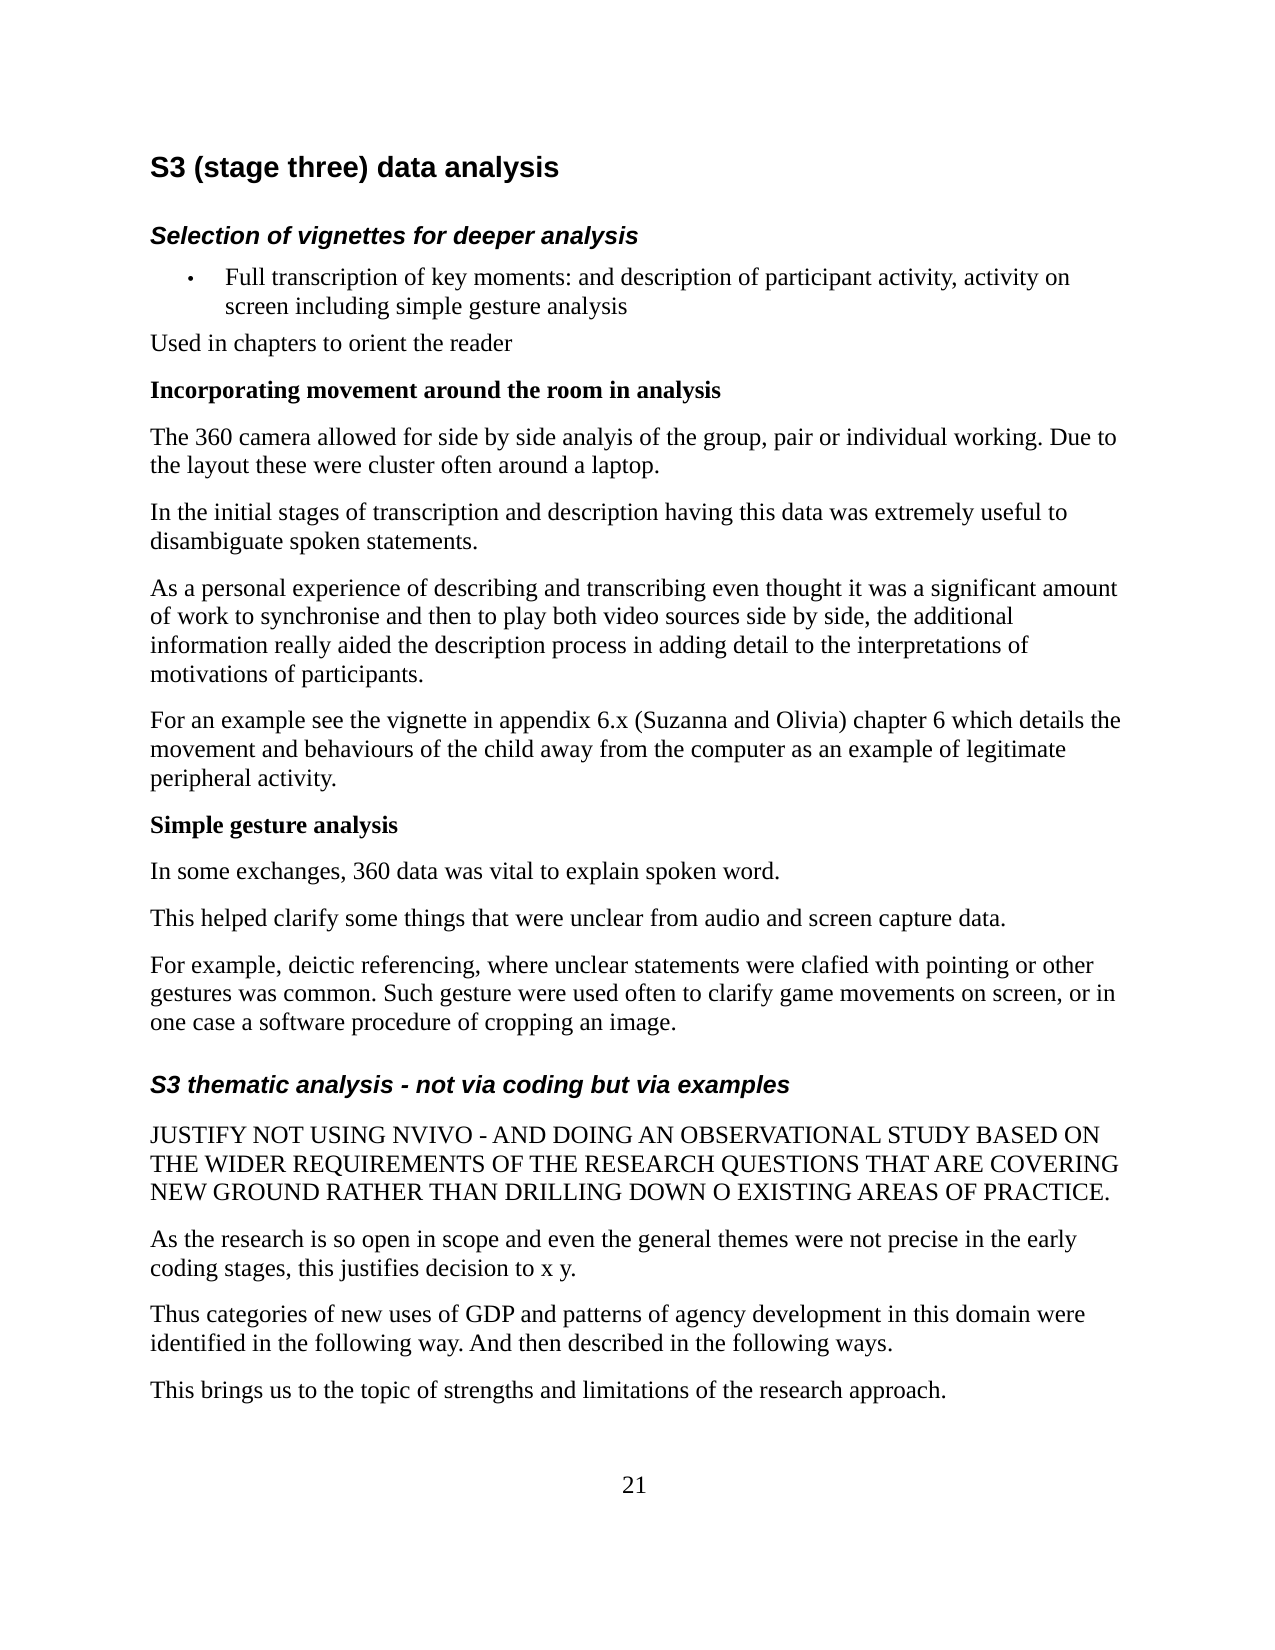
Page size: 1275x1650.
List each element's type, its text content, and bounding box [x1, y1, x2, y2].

text As the research is so open in scope and even the general themes were not precise in the early coding stages, this justifies decision to x y. [150, 1224, 1125, 1282]
text In some exchanges, 360 data was vital to explain spoken word. [150, 856, 1125, 885]
text Incorporating movement around the room in analysis [150, 375, 1125, 404]
text Simple gesture analysis [150, 810, 1125, 838]
text The 360 camera allowed for side by side analyis of the group, pair or individual working. Due to the layout these were cluster often around a laptop. [150, 422, 1125, 479]
text JUSTIFY NOT USING NVIVO - AND DOING AN OBSERVATIONAL STUDY BASED ON THE WIDER REQUIREMENTS OF THE RESEARCH QUESTIONS THAT ARE COVERING NEW GROUND RATHER THAN DRILLING DOWN O EXISTING AREAS OF PRACTICE. [150, 1120, 1125, 1206]
text For an example see the vignette in appendix 6.x (Suzanna and Olivia) chapter 6 which details the movement and behaviours of the child away from the computer as an example of legitimate peripheral activity. [150, 706, 1125, 792]
subtitle S3 thematic analysis - not via coding but via examples [150, 1070, 1125, 1098]
text As a personal experience of describing and transcribing even thought it was a significant amount of work to synchronise and then to play both video sources side by side, the additional information really aided the description process in adding detail to the interpretations of motivations of participants. [150, 573, 1125, 688]
text In the initial stages of transcription and description having this data was extremely useful to disambiguate spoken statements. [150, 497, 1125, 555]
text Thus categories of new uses of GDP and patterns of agency development in this domain were identified in the following way. And then described in the following ways. [150, 1299, 1125, 1357]
text Used in chapters to orient the reader [150, 328, 1125, 357]
text This helped clarify some things that were unclear from audio and screen capture data. [150, 903, 1125, 932]
subtitle S3 (stage three) data analysis [150, 150, 1125, 183]
text This brings us to the topic of strengths and limitations of the research approach. [150, 1375, 1125, 1404]
text For example, deictic referencing, where unclear statements were clafied with pointing or other gestures was common. Such gesture were used often to clarify game movements on screen, or in one case a software procedure of cropping an image. [150, 950, 1125, 1036]
list Full transcription of key moments: and description of participant activity, activity on screen including simple gesture analysis [187, 262, 1125, 319]
subtitle Selection of vignettes for deeper analysis [150, 221, 1125, 249]
